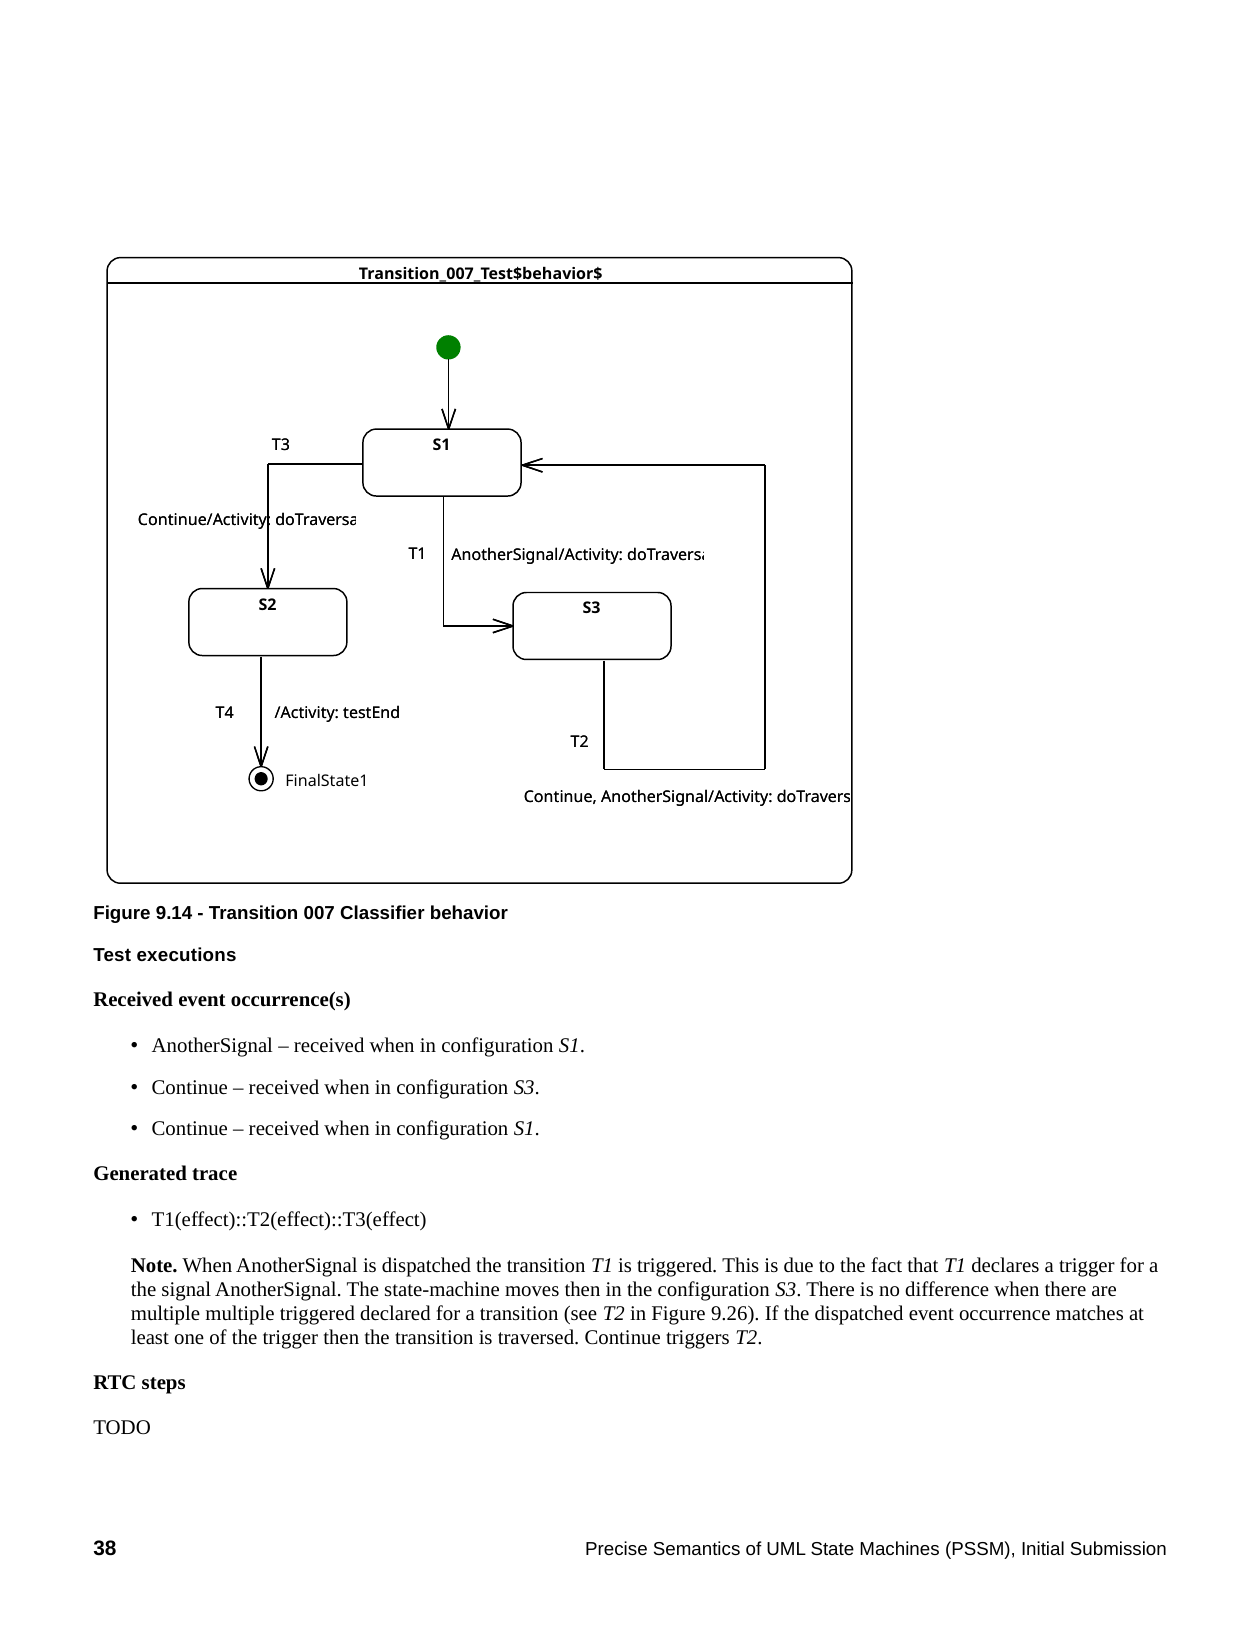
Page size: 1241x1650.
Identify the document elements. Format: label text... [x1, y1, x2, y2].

text Generated trace [93, 1161, 1164, 1185]
list T1(effect)::T2(effect)::T3(effect) [131, 1206, 1164, 1231]
text Received event occurrence(s) [93, 987, 1164, 1011]
list Continue – received when in configuration S3. [131, 1074, 1164, 1099]
text Figure 9.14 - Transition 007 Classifier behavior [93, 243, 879, 923]
list AnotherSignal – received when in configuration S1. [131, 1032, 1164, 1057]
subtitle Test executions [93, 231, 1164, 966]
list Continue – received when in configuration S1. [131, 1115, 1164, 1140]
text Note. When AnotherSignal is dispatched the transition T1 is triggered. This is due to the fact that T1 declares a trigger for a the signal AnotherSignal. The state-machine moves then in the configuration S3. There is no difference when there are multiple multiple triggered declared for a transition (see T2 in Figure 9.26). If the dispatched event occurrence matches at least one of the trigger then the transition is traversed. Continue triggers T2. [131, 1252, 1164, 1349]
text TODO [93, 1415, 1164, 1439]
text RTC steps [93, 1370, 1164, 1394]
